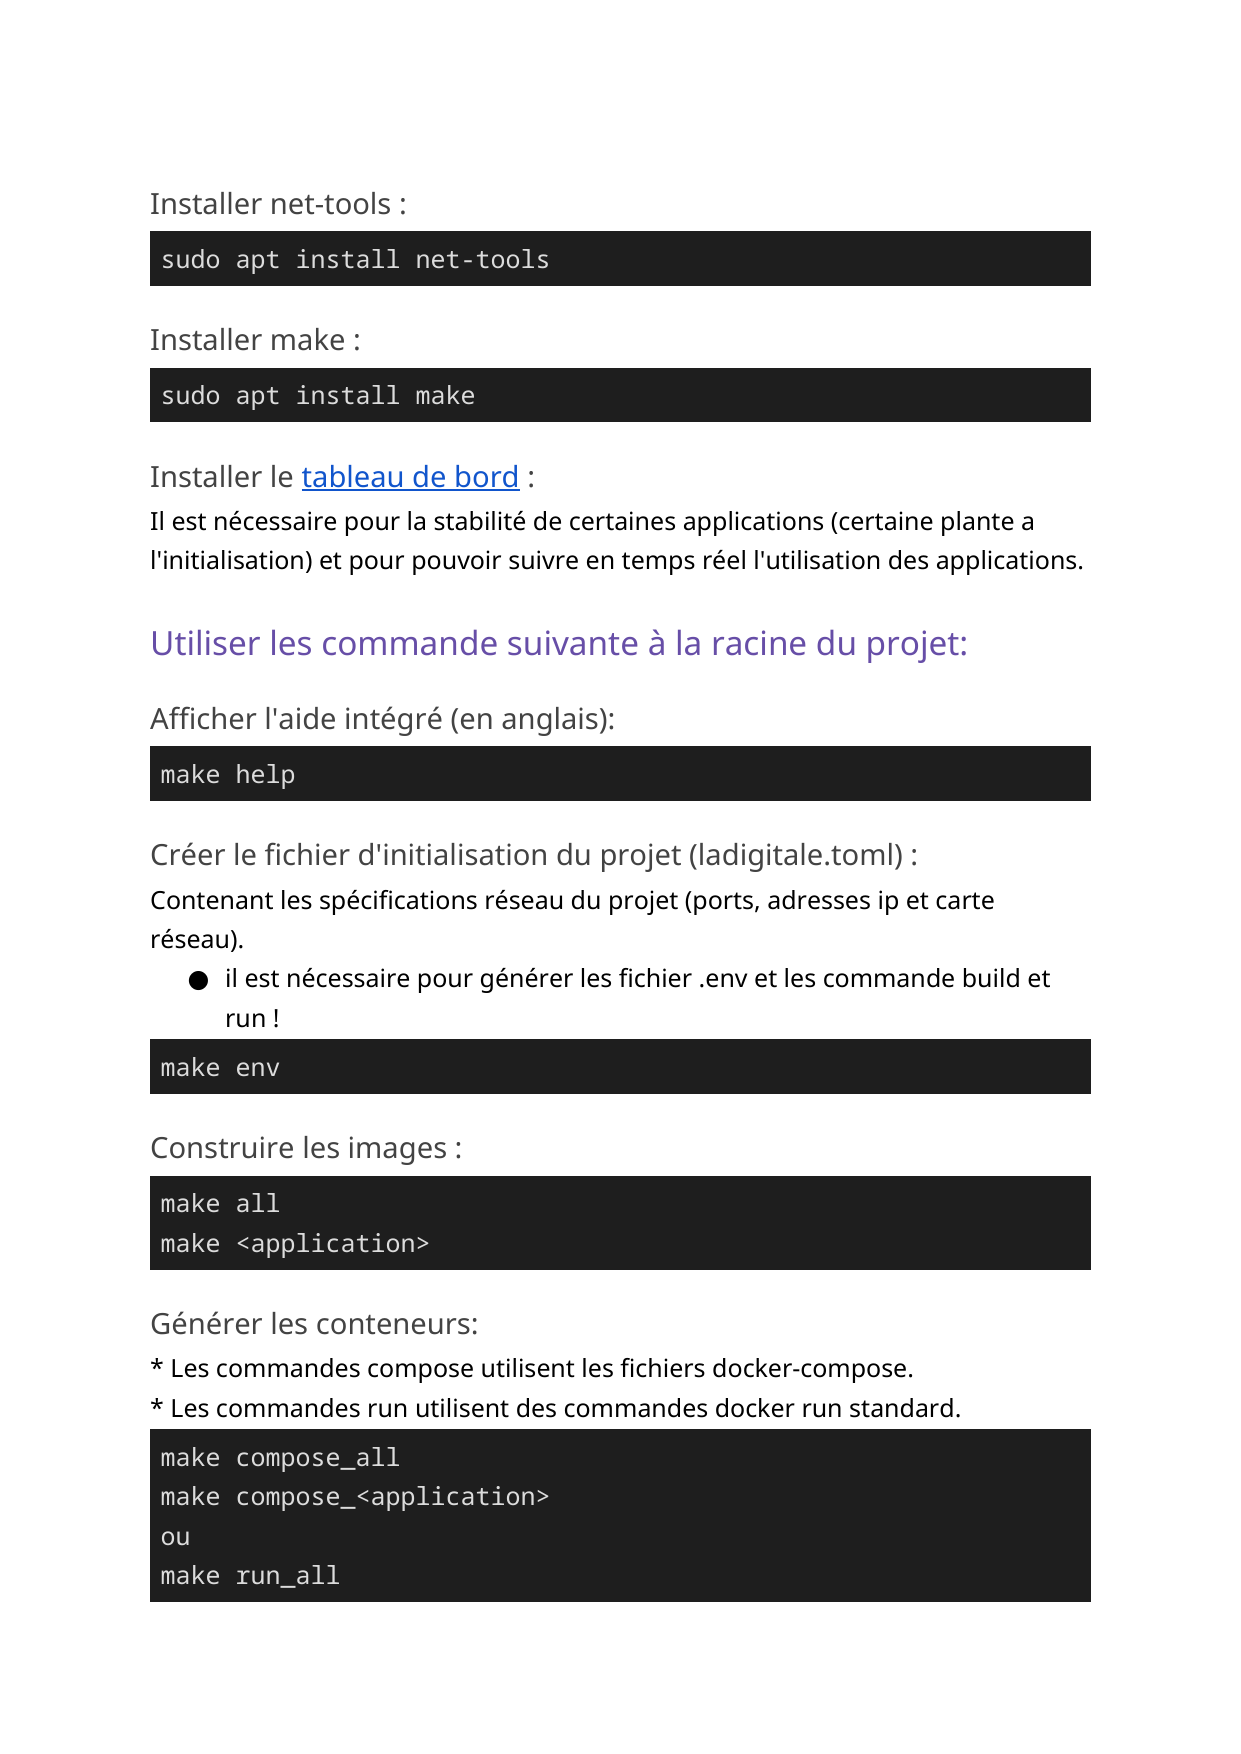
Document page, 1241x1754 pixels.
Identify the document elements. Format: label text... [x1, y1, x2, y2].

subtitle Créer le fichier d'initialisation du projet (ladigitale.toml) : [150, 835, 1090, 874]
text * Les commandes compose utilisent les fichiers docker-compose. [150, 1351, 1090, 1385]
subtitle Installer le tableau de bord : [150, 456, 1090, 496]
list il est nécessaire pour générer les fichier .env et les commande build et run ! [187, 961, 1090, 1034]
subtitle Installer make : [150, 319, 1090, 359]
text Il est nécessaire pour la stabilité de certaines applications (certaine plante a l'initialisation) et pour pouvoir suivre en temps réel l'utilisation des applications. [150, 504, 1090, 577]
text Contenant les spécifications réseau du projet (ports, adresses ip et carte réseau). [150, 883, 1090, 956]
table_header make env [150, 1039, 1091, 1094]
subtitle Afficher l'aide intégré (en anglais): [150, 698, 1090, 738]
subtitle Construire les images : [150, 1128, 1090, 1167]
subtitle Utiliser les commande suivante à la racine du projet: [150, 620, 1090, 665]
table_header sudo apt install make [150, 368, 1091, 422]
text * Les commandes run utilisent des commandes docker run standard. [150, 1390, 1090, 1424]
table_header make help [150, 746, 1091, 801]
table_header sudo apt install net-tools [150, 231, 1091, 286]
subtitle Générer les conteneurs: [150, 1303, 1090, 1343]
table_header make all make <application> [150, 1176, 1091, 1270]
table_header make compose_all make compose_<application> ou make run_all [150, 1429, 1091, 1602]
subtitle Installer net-tools : [150, 183, 1090, 223]
